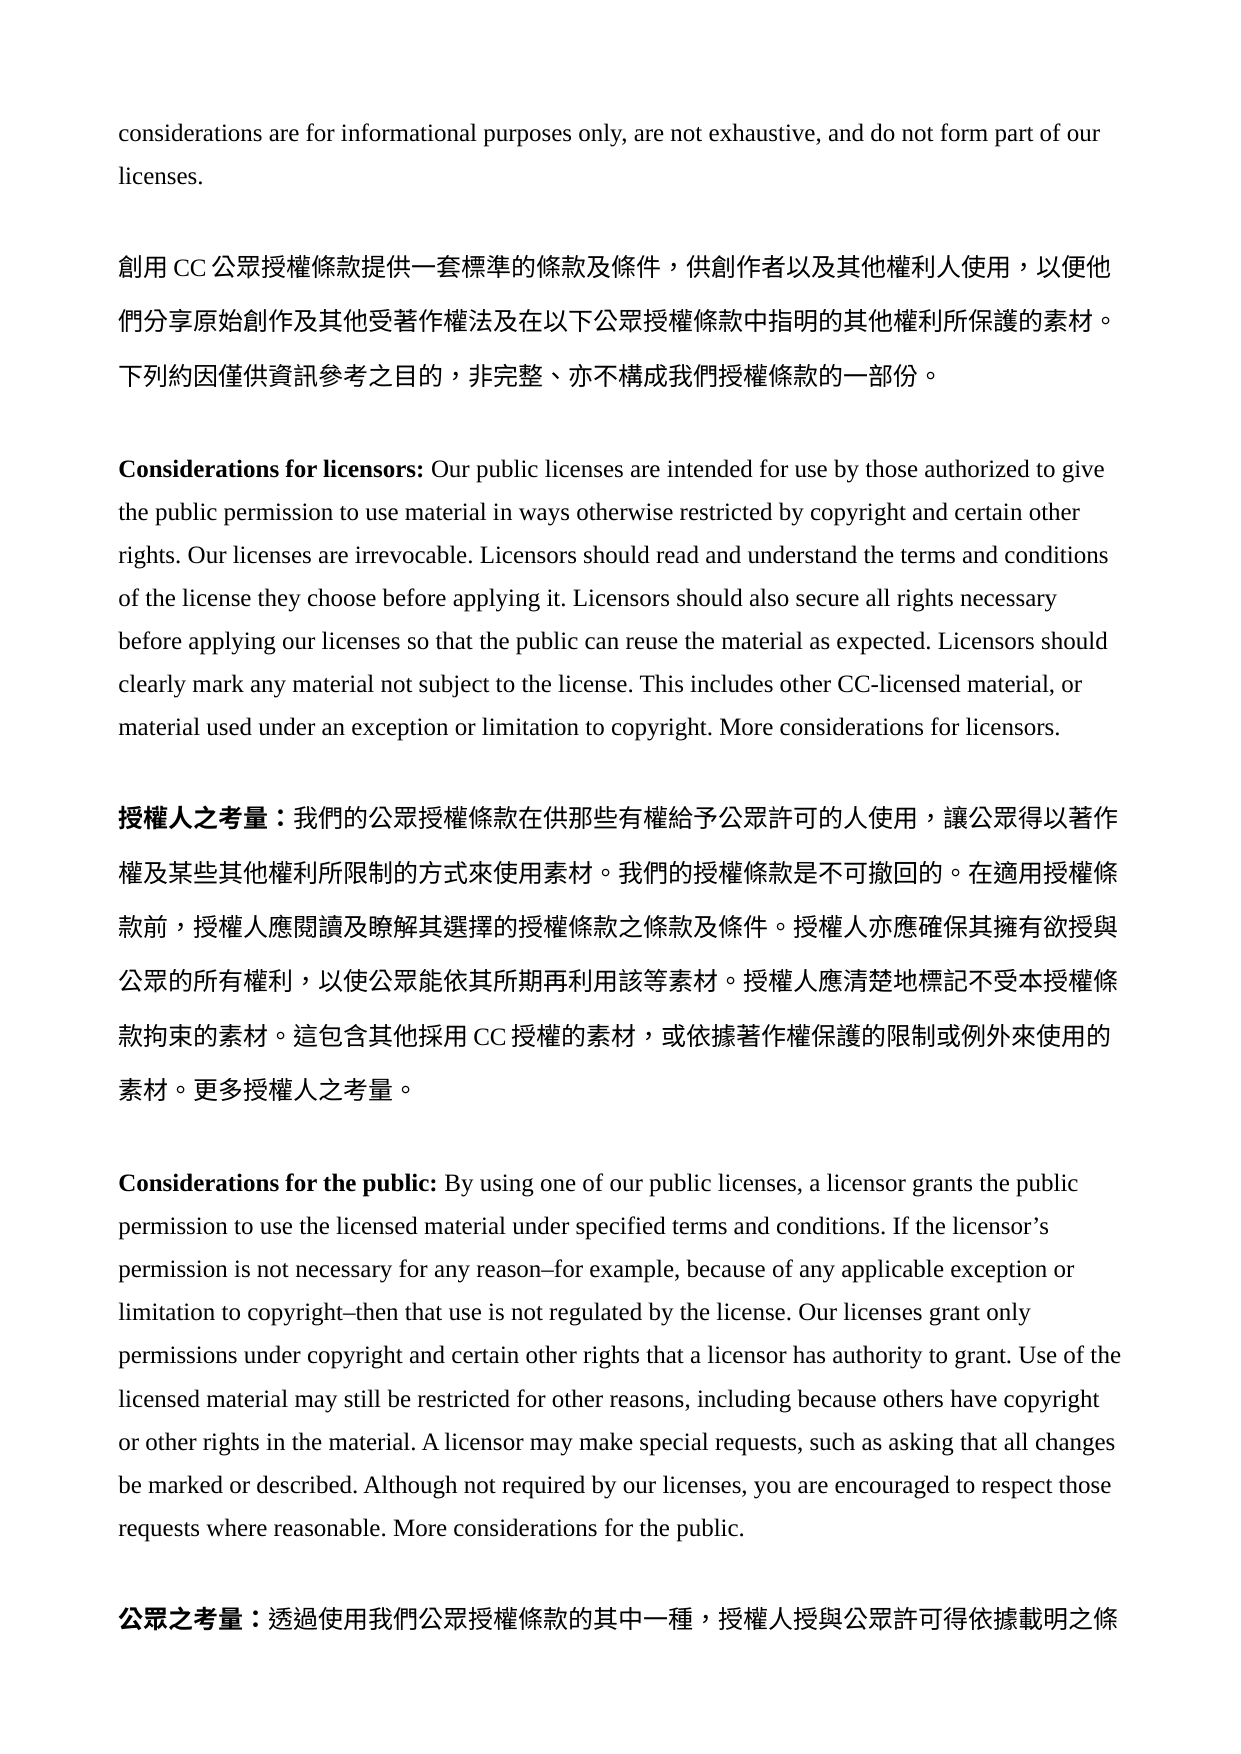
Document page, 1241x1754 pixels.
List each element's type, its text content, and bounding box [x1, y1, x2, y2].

text 公眾之考量：透過使用我們公眾授權條款的其中一種，授權人授與公眾許可得依據載明之條 [118, 1599, 1122, 1636]
text considerations are for informational purposes only, are not exhaustive, and do not form part of our licenses. [118, 118, 1122, 190]
text Considerations for the public: By using one of our public licenses, a licensor grants the public permission to use the licensed material under specified terms and conditions. If the licensor’s permission is not necessary for any reason–for example, because of any applicable exception or limitation to copyright–then that use is not regulated by the license. Our licenses grant only permissions under copyright and certain other rights that a licensor has authority to grant. Use of the licensed material may still be restricted for other reasons, including because others have copyright or other rights in the material. A licensor may make special requests, such as asking that all changes be marked or described. Although not required by our licenses, you are encouraged to respect those requests where reasonable. More considerations for the public. [118, 1168, 1122, 1542]
text 授權人之考量：我們的公眾授權條款在供那些有權給予公眾許可的人使用，讓公眾得以著作權及某些其他權利所限制的方式來使用素材。我們的授權條款是不可撤回的。在適用授權條款前，授權人應閱讀及瞭解其選擇的授權條款之條款及條件。授權人亦應確保其擁有欲授與公眾的所有權利，以使公眾能依其所期再利用該等素材。授權人應清楚地標記不受本授權條款拘束的素材。這包含其他採用CC授權的素材，或依據著作權保護的限制或例外來使用的素材。更多授權人之考量。 [118, 799, 1122, 1107]
text 創用CC公眾授權條款提供一套標準的條款及條件，供創作者以及其他權利人使用，以便他們分享原始創作及其他受著作權法及在以下公眾授權條款中指明的其他權利所保護的素材。下列約因僅供資訊參考之目的，非完整、亦不構成我們授權條款的一部份。 [118, 247, 1122, 392]
text Considerations for licensors: Our public licenses are intended for use by those authorized to give the public permission to use material in ways otherwise restricted by copyright and certain other rights. Our licenses are irrevocable. Licensors should read and understand the terms and conditions of the license they choose before applying it. Licensors should also secure all rights necessary before applying our licenses so that the public can reuse the material as expected. Licensors should clearly mark any material not subject to the license. This includes other CC-licensed material, or material used under an exception or limitation to copyright. More considerations for licensors. [118, 454, 1122, 741]
